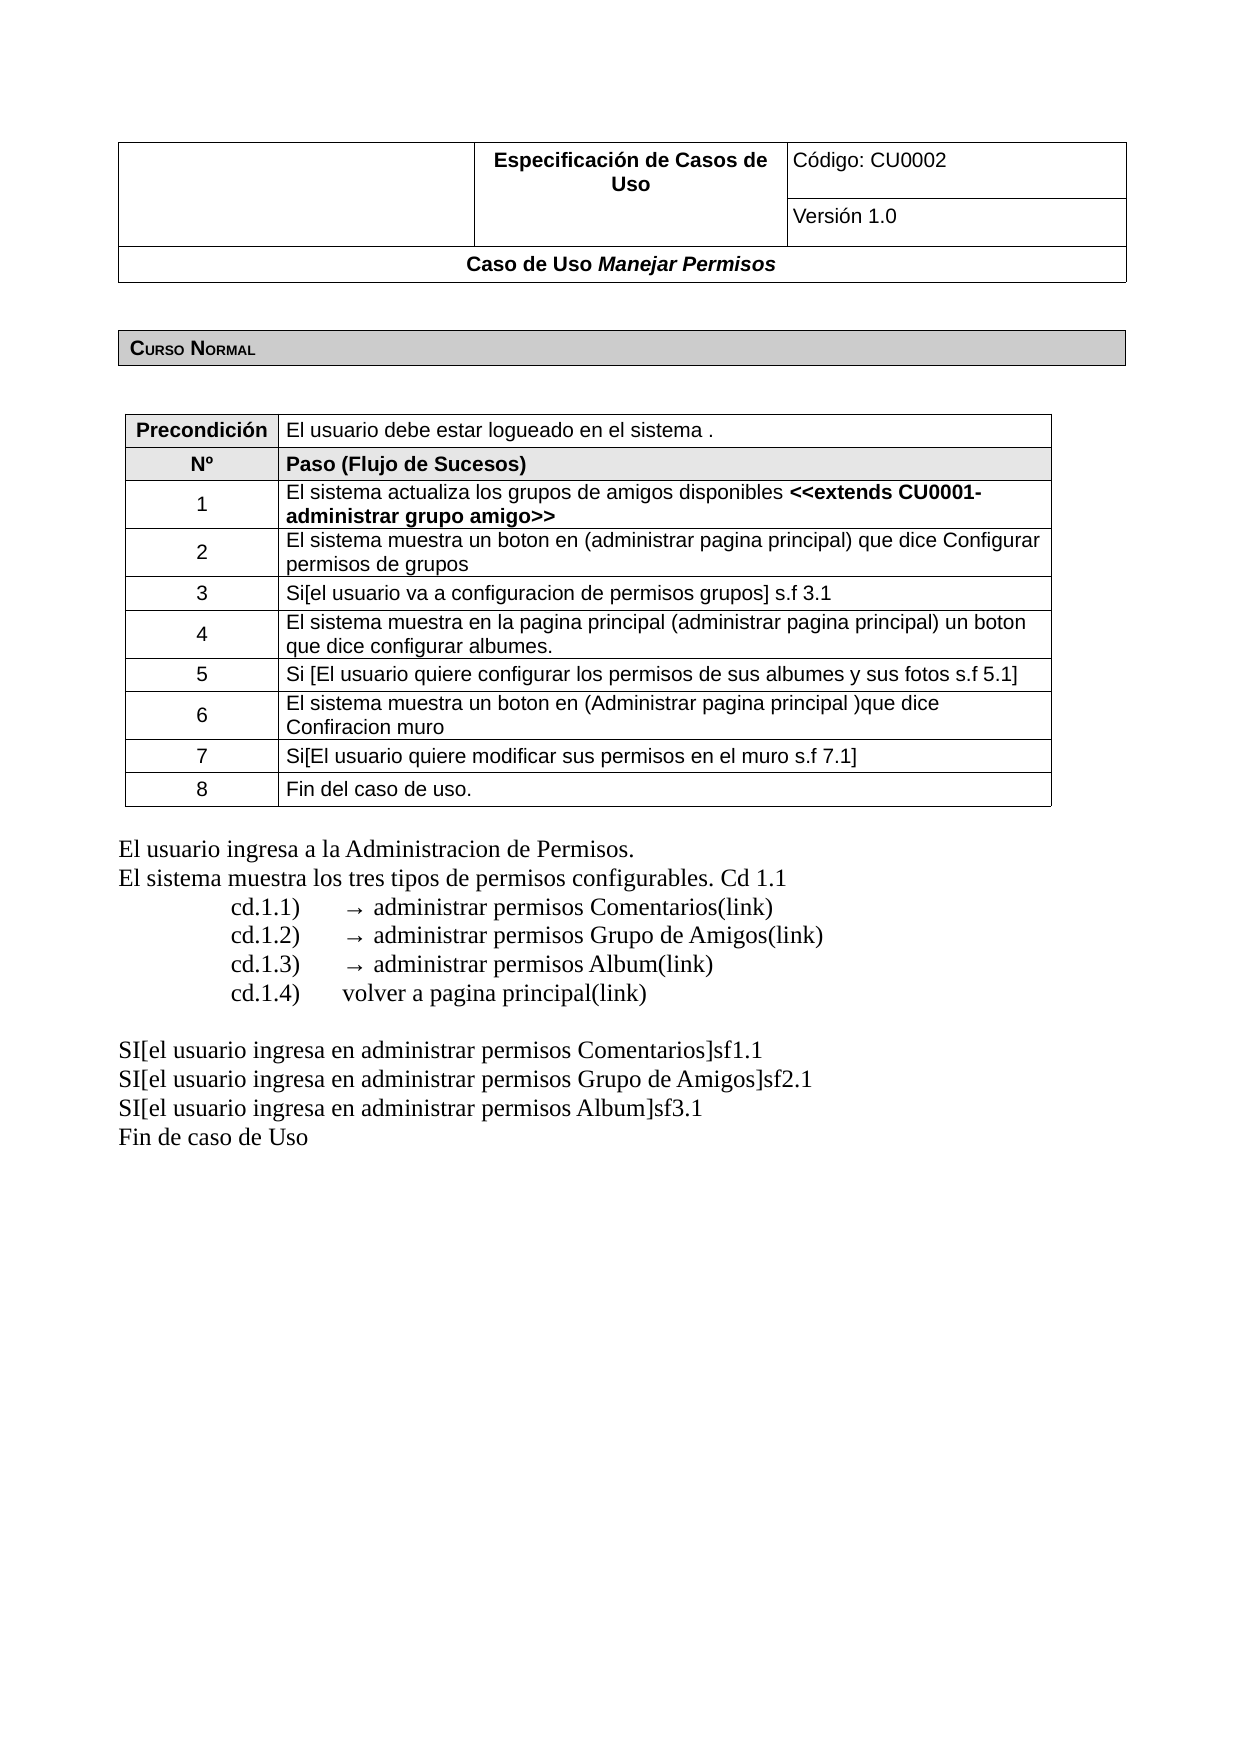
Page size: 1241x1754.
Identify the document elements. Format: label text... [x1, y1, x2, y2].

table_cell Si[el usuario va a configuracion de permisos grupos] s.f 3.1 [279, 577, 1051, 609]
table_cell 1 [126, 481, 278, 528]
table_cell 8 [126, 773, 278, 806]
table_cell 7 [126, 740, 278, 772]
table_cell El sistema actualiza los grupos de amigos disponibles <<extends CU0001-administrar grupo amigo>> [279, 481, 1051, 528]
table_cell Nº [126, 448, 278, 480]
table_cell 3 [126, 577, 278, 609]
table_cell 2 [126, 529, 278, 576]
list → administrar permisos Album(link) [231, 949, 1122, 978]
table_cell 4 [126, 611, 278, 657]
table_cell El sistema muestra un boton en (Administrar pagina principal )que dice Confiracion muro [279, 692, 1051, 739]
text SI[el usuario ingresa en administrar permisos Grupo de Amigos]sf2.1 [118, 1064, 1122, 1093]
table_cell 5 [126, 659, 278, 691]
table_header Especificación de Casos de Uso [475, 143, 787, 246]
table_cell El sistema muestra en la pagina principal (administrar pagina principal) un boton que dice configurar albumes. [279, 611, 1051, 657]
list → administrar permisos Comentarios(link) [231, 892, 1122, 921]
text El sistema muestra los tres tipos de permisos configurables. Cd 1.1 [118, 863, 1122, 892]
text El usuario ingresa a la Administracion de Permisos. [118, 834, 1122, 863]
table_cell Versión 1.0 [788, 199, 1126, 246]
table_header Precondición [126, 415, 278, 447]
list → administrar permisos Grupo de Amigos(link) [231, 921, 1122, 949]
list volver a pagina principal(link) [231, 978, 1122, 1007]
text Fin de caso de Uso [118, 1122, 1122, 1151]
table_header Código: CU0002 [788, 143, 1126, 198]
table_header El usuario debe estar logueado en el sistema . [279, 415, 1051, 447]
table_cell Fin del caso de uso. [279, 773, 1051, 806]
table_cell Si [El usuario quiere configurar los permisos de sus albumes y sus fotos s.f 5.1] [279, 659, 1051, 691]
table_cell 6 [126, 692, 278, 739]
table_cell Caso de Uso Manejar Permisos [119, 247, 1126, 282]
table_cell El sistema muestra un boton en (administrar pagina principal) que dice Configurar permisos de grupos [279, 529, 1051, 576]
table_cell Paso (Flujo de Sucesos) [279, 448, 1051, 480]
table_cell Si[El usuario quiere modificar sus permisos en el muro s.f 7.1] [279, 740, 1051, 772]
text SI[el usuario ingresa en administrar permisos Comentarios]sf1.1 [118, 1036, 1122, 1064]
table_header [119, 143, 474, 246]
table_header Curso Normal [119, 331, 1125, 365]
text SI[el usuario ingresa en administrar permisos Album]sf3.1 [118, 1093, 1122, 1122]
